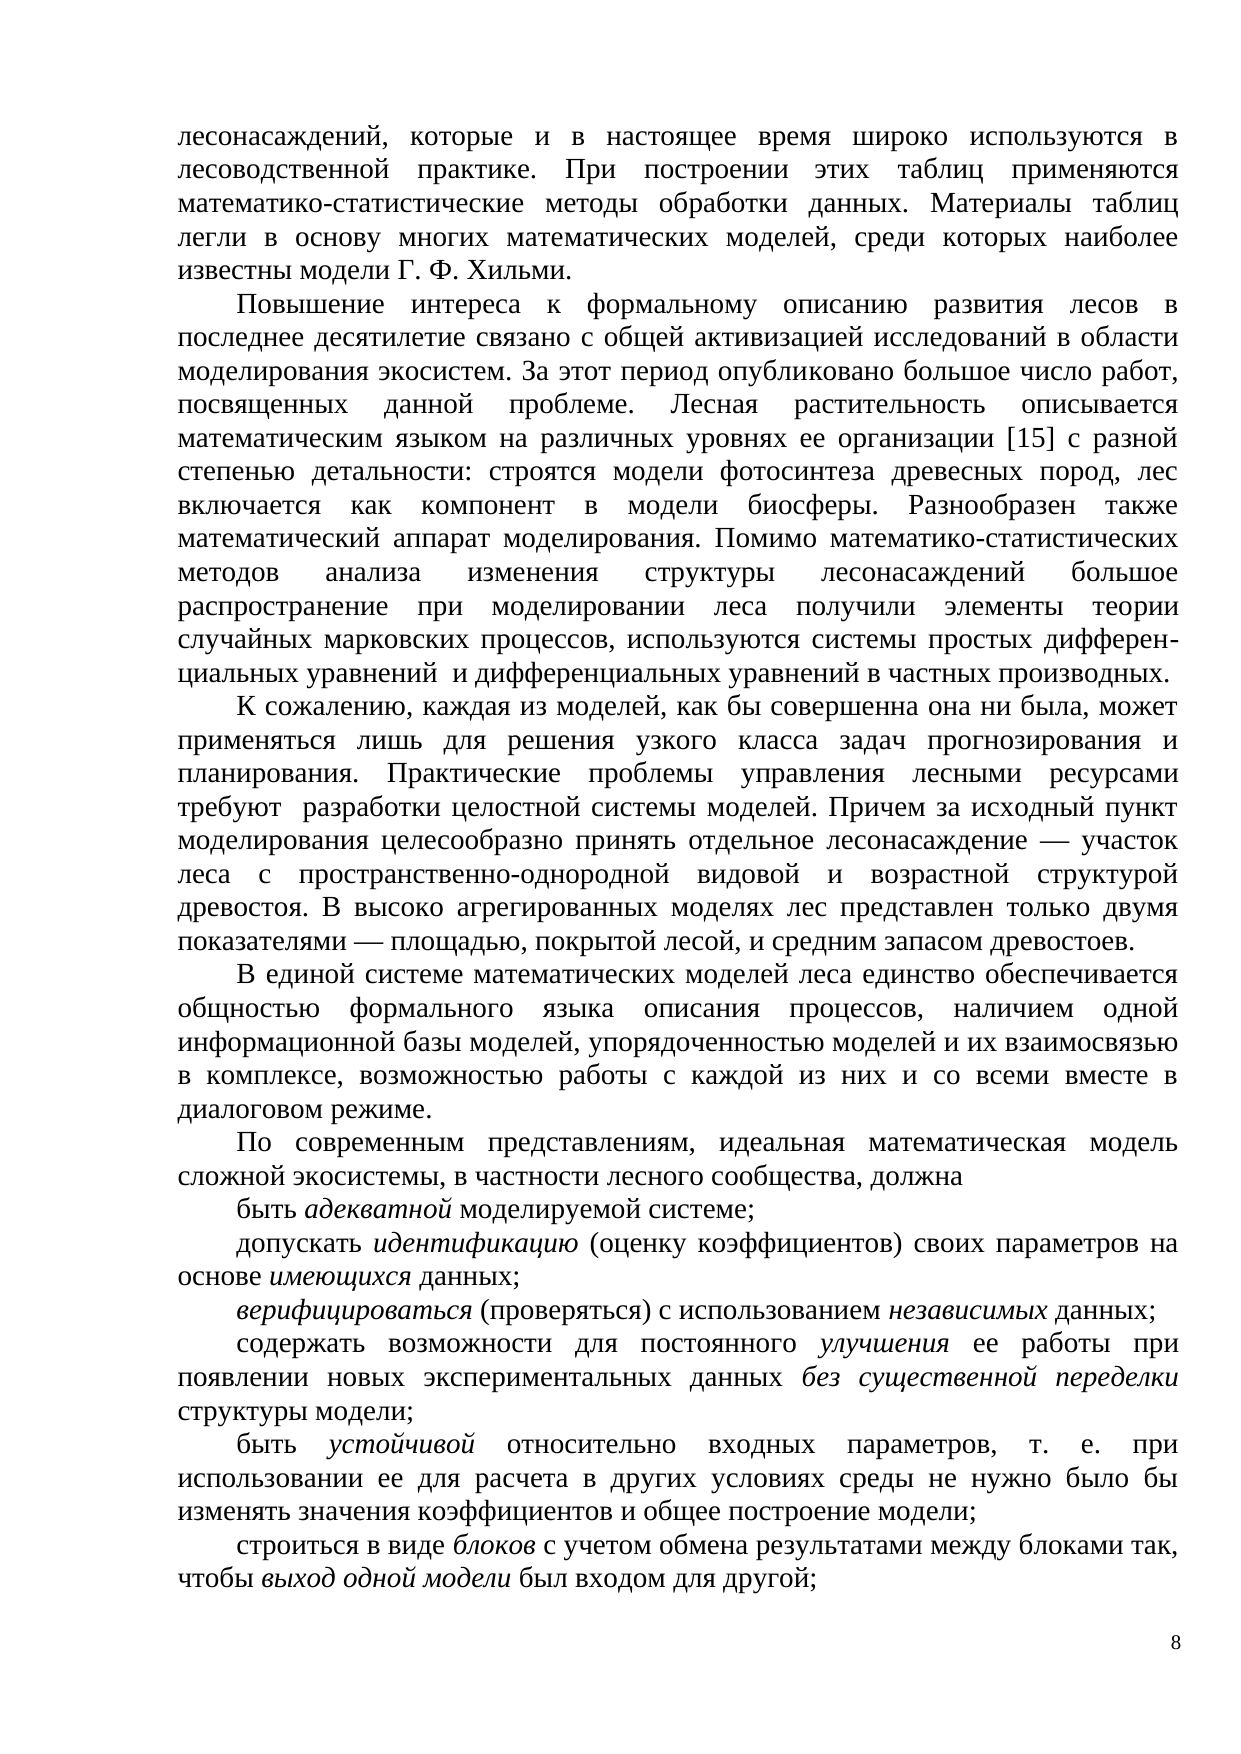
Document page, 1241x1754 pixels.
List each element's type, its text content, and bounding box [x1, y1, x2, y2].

text К сожалению, каждая из моделей, как бы совершенна она ни была, может применяться лишь для решения узкого класса задач прогнозирования и планирования. Практические проблемы управ­ления лесными ресурсами требуют разработки целостной системы моделей. Причем за исходный пункт моделирования целесообразно принять отдельное лесонасаждение — участок леса с пространственно-однородной видовой и возрастной структурой древостоя. В высоко агрегированных моделях лес представлен только двумя показателями — площадью, покрытой лесой, и средним запасом древостоев. [177, 688, 1179, 957]
text быть адекватной моделируемой системе; [177, 1191, 1179, 1225]
text содержать возможности для постоянного улучшения ее работы при появлении новых экспериментальных данных без существен­ной переделки структуры модели; [177, 1326, 1179, 1426]
text лесонасаждений, которые и в настоящее время широко используются в лесоводственной практике. При построении этих таблиц применяются математико-статистические методы об­работки данных. Материалы таблиц легли в основу многих мате­матических моделей, среди которых наиболее известны модели Г. Ф. Хильми. [177, 118, 1179, 286]
text верифицироваться (проверяться) с использованием независи­мых данных; [177, 1292, 1179, 1326]
text допускать идентификацию (оценку коэффициентов) своих параметров на основе имеющихся данных; [177, 1225, 1179, 1292]
text Повышение интереса к формальному описанию развития лесов в последнее десятилетие связано с общей активизацией исследова­ний в области моделирования экосистем. За этот период опубли­ковано большое число работ, посвященных данной проблеме. Лесная растительность описывается математическим языком на различных уровнях ее организации [15] с разной степенью детальности: строятся модели фотосинтеза древесных пород, лес включается как компонент в модели биосферы. Разнообразен также математический аппарат моделирования. Помимо математико-статистических методов анализа изменения структуры лесонасаждений большое распространение при моделировании леса получили элементы тео­рии случайных марковских процессов, используются системы простых дифферен­циальных уравнений и дифферен­циальных уравнений в частных производных. [177, 286, 1179, 688]
text строиться в виде блоков с учетом обмена результатами между блоками так, чтобы выход одной модели был входом для другой; [177, 1527, 1179, 1594]
text быть устойчивой относительно входных параметров, т. е. при использовании ее для расчета в других условиях среды не нужно было бы изменять значения коэффициентов и общее построение модели; [177, 1426, 1179, 1527]
text По современным представлениям, идеальная математическая модель сложной экосистемы, в частности лесного сообщества, должна [177, 1124, 1179, 1191]
text В единой системе математических моделей леса единство обеспечивается общностью фор­мального языка описания процессов, наличием одной информацион­ной базы моделей, упорядоченностью моделей и их взаимосвязью в комплексе, возможностью работы с каждой из них и со всеми вместе в диалоговом режиме. [177, 957, 1179, 1124]
